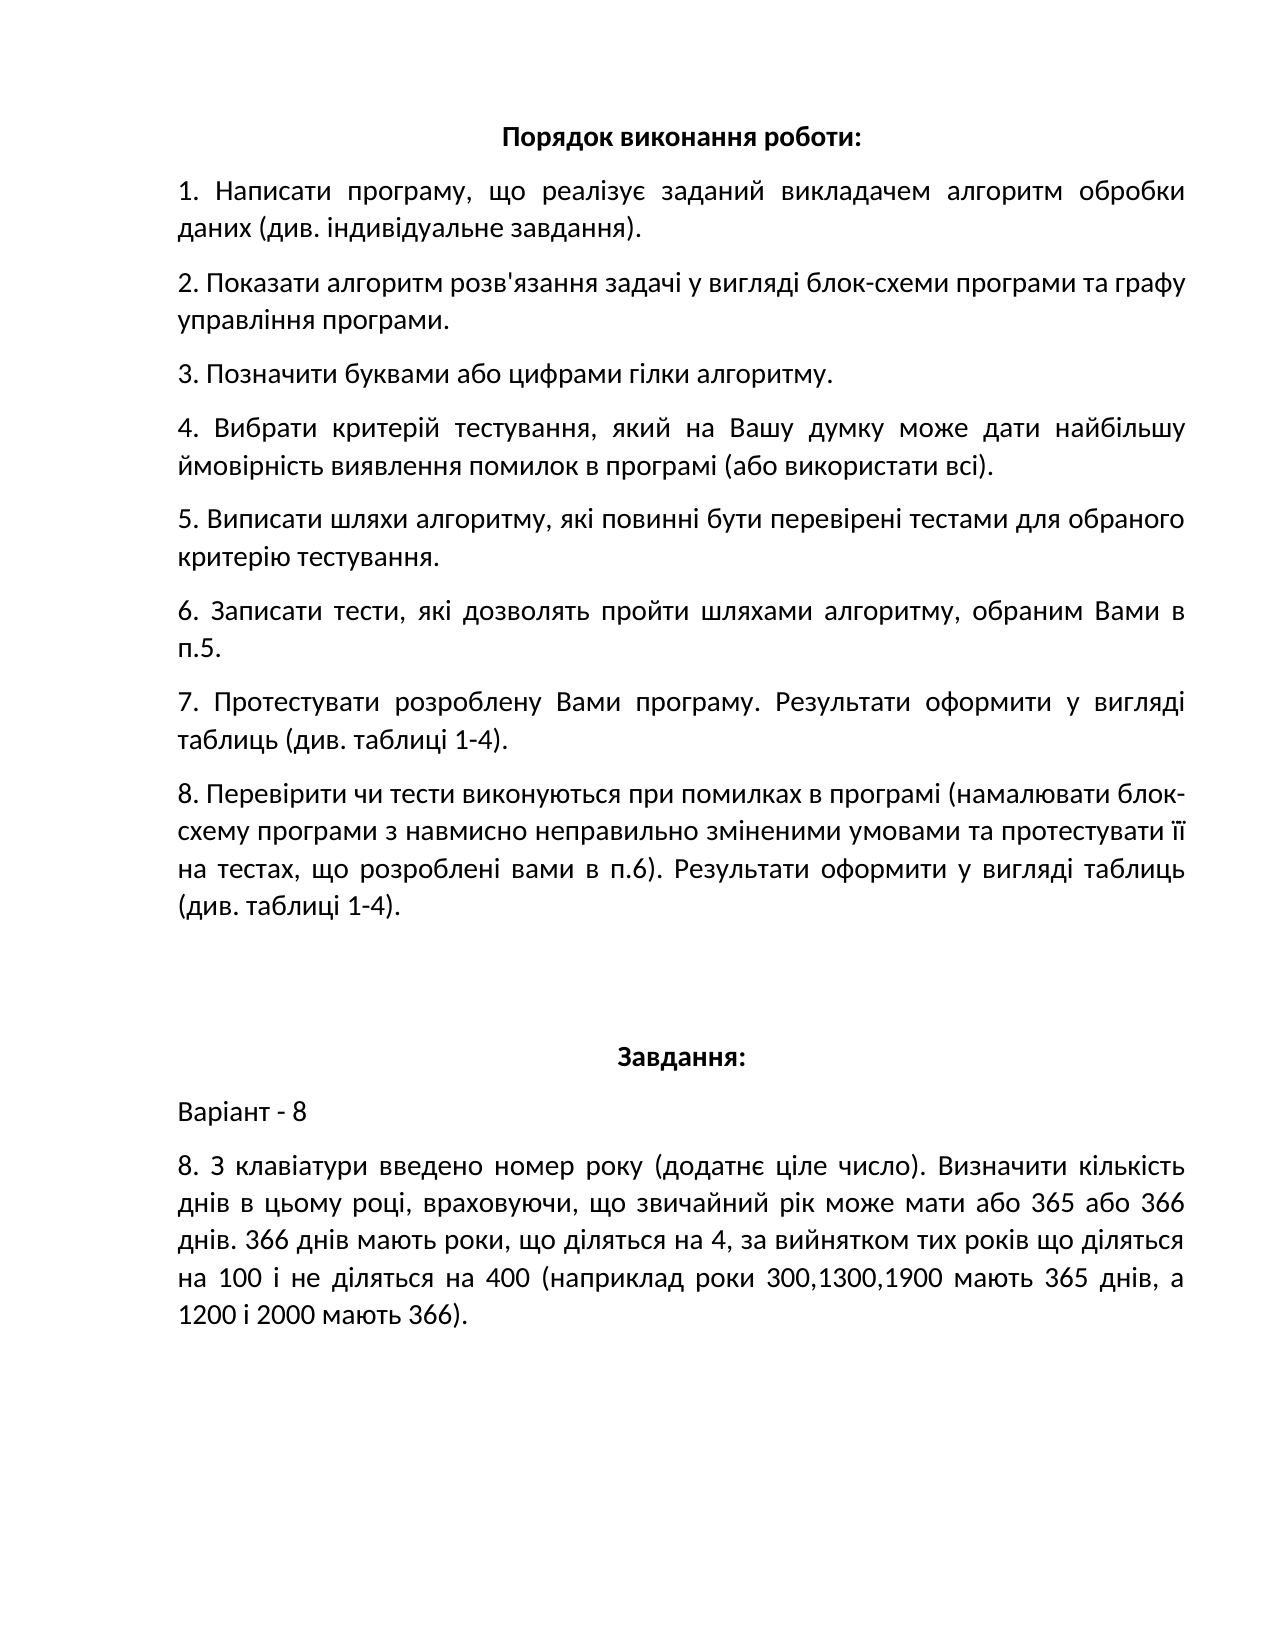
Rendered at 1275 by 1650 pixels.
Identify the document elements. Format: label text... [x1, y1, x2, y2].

text 1. Написати програму, що реалізує заданий викладачем алгоритм обробки даних (див. індивідуальне завдання). [177, 172, 1186, 245]
text 5. Виписати шляхи алгоритму, які повинні бути перевірені тестами для обраного критерію тестування. [177, 501, 1186, 574]
text Порядок виконання роботи: [177, 118, 1186, 154]
text 4. Вибрати критерій тестування, який на Вашу думку може дати найбільшу ймовірність виявлення помилок в програмі (або використати всі). [177, 409, 1186, 482]
text 7. Протестувати розроблену Вами програму. Результати оформити у вигляді таблиць (див. таблиці 1-4). [177, 683, 1186, 757]
text Завдання: [177, 1038, 1186, 1074]
text 3. Позначити буквами або цифрами гілки алгоритму. [177, 355, 1186, 391]
text 8. Перевірити чи тести виконуються при помилках в програмі (намалювати блок-схему програми з навмисно неправильно зміненими умовами та протестувати її на тестах, що розроблені вами в п.6). Результати оформити у вигляді таблиць (див. таблиці 1-4). [177, 775, 1186, 923]
text 2. Показати алгоритм розв'язання задачі у вигляді блок-схеми програми та графу управління програми. [177, 264, 1186, 337]
text 8. З клавіатури введено номер року (додатнє ціле число). Визначити кількість днів в цьому році, враховуючи, що звичайний рік може мати або 365 або 366 днів. 366 днів мають роки, що діляться на 4, за вийнятком тих років що діляться на 100 і не діляться на 400 (наприклад роки 300,1300,1900 мають 365 днів, а 1200 і 2000 мають 366). [177, 1147, 1186, 1332]
text Варіант - 8 [177, 1093, 1186, 1128]
text 6. Записати тести, які дозволять пройти шляхами алгоритму, обраним Вами в п.5. [177, 592, 1186, 665]
